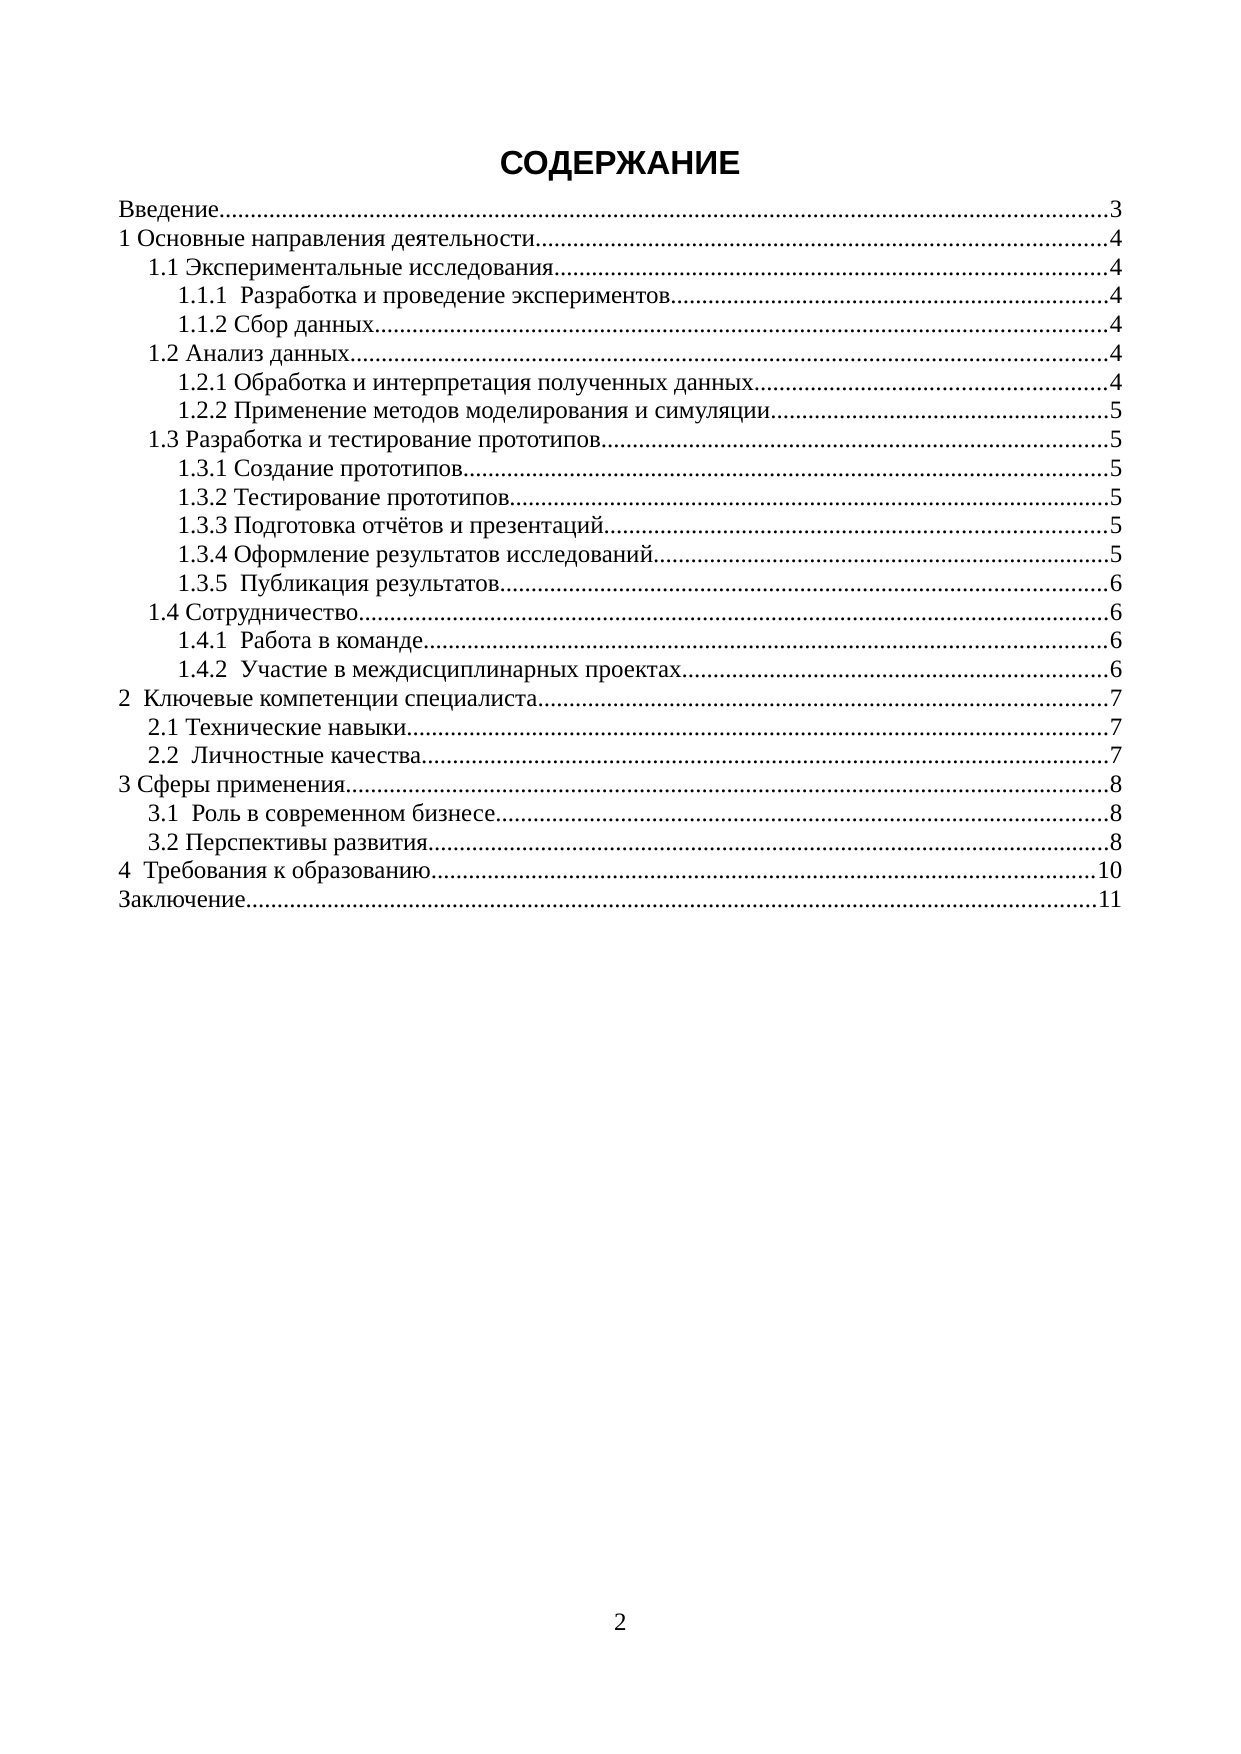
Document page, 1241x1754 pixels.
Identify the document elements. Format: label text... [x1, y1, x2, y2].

text 3.2 Перспективы развития 8 [148, 827, 1122, 855]
text 1.3.2 Тестирование прототипов 5 [177, 482, 1122, 510]
subtitle Содержание [118, 143, 1122, 182]
text 3 Сферы применения 8 [118, 769, 1122, 798]
text 1 Основные направления деятельности 4 [118, 223, 1122, 252]
text 4 Требования к образованию 10 [118, 855, 1122, 884]
text Заключение 11 [118, 884, 1122, 913]
text 1.3.4 Оформление результатов исследований 5 [177, 539, 1122, 568]
text 2 Ключевые компетенции специалиста 7 [118, 683, 1122, 712]
text 1.1.2 Сбор данных 4 [177, 309, 1122, 338]
text 1.2.1 Обработка и интерпретация полученных данных 4 [177, 367, 1122, 395]
text 1.2 Анализ данных 4 [148, 338, 1122, 367]
text 1.3.5 Публикация результатов 6 [177, 568, 1122, 597]
text Введение 3 [118, 194, 1122, 223]
text 1.2.2 Применение методов моделирования и симуляции 5 [177, 395, 1122, 424]
text 1.1 Экспериментальные исследования 4 [148, 252, 1122, 280]
text 1.4.1 Работа в команде 6 [177, 625, 1122, 654]
text 2.1 Технические навыки 7 [148, 712, 1122, 740]
text 1.3.3 Подготовка отчётов и презентаций 5 [177, 510, 1122, 539]
text 1.1.1 Разработка и проведение экспериментов 4 [177, 280, 1122, 309]
text 2.2 Личностные качества 7 [148, 740, 1122, 769]
text 1.3.1 Создание прототипов 5 [177, 453, 1122, 482]
text 3.1 Роль в современном бизнесе 8 [148, 798, 1122, 827]
text 1.4.2 Участие в междисциплинарных проектах 6 [177, 654, 1122, 683]
text 1.4 Сотрудничество 6 [148, 597, 1122, 625]
text 1.3 Разработка и тестирование прототипов 5 [148, 424, 1122, 453]
